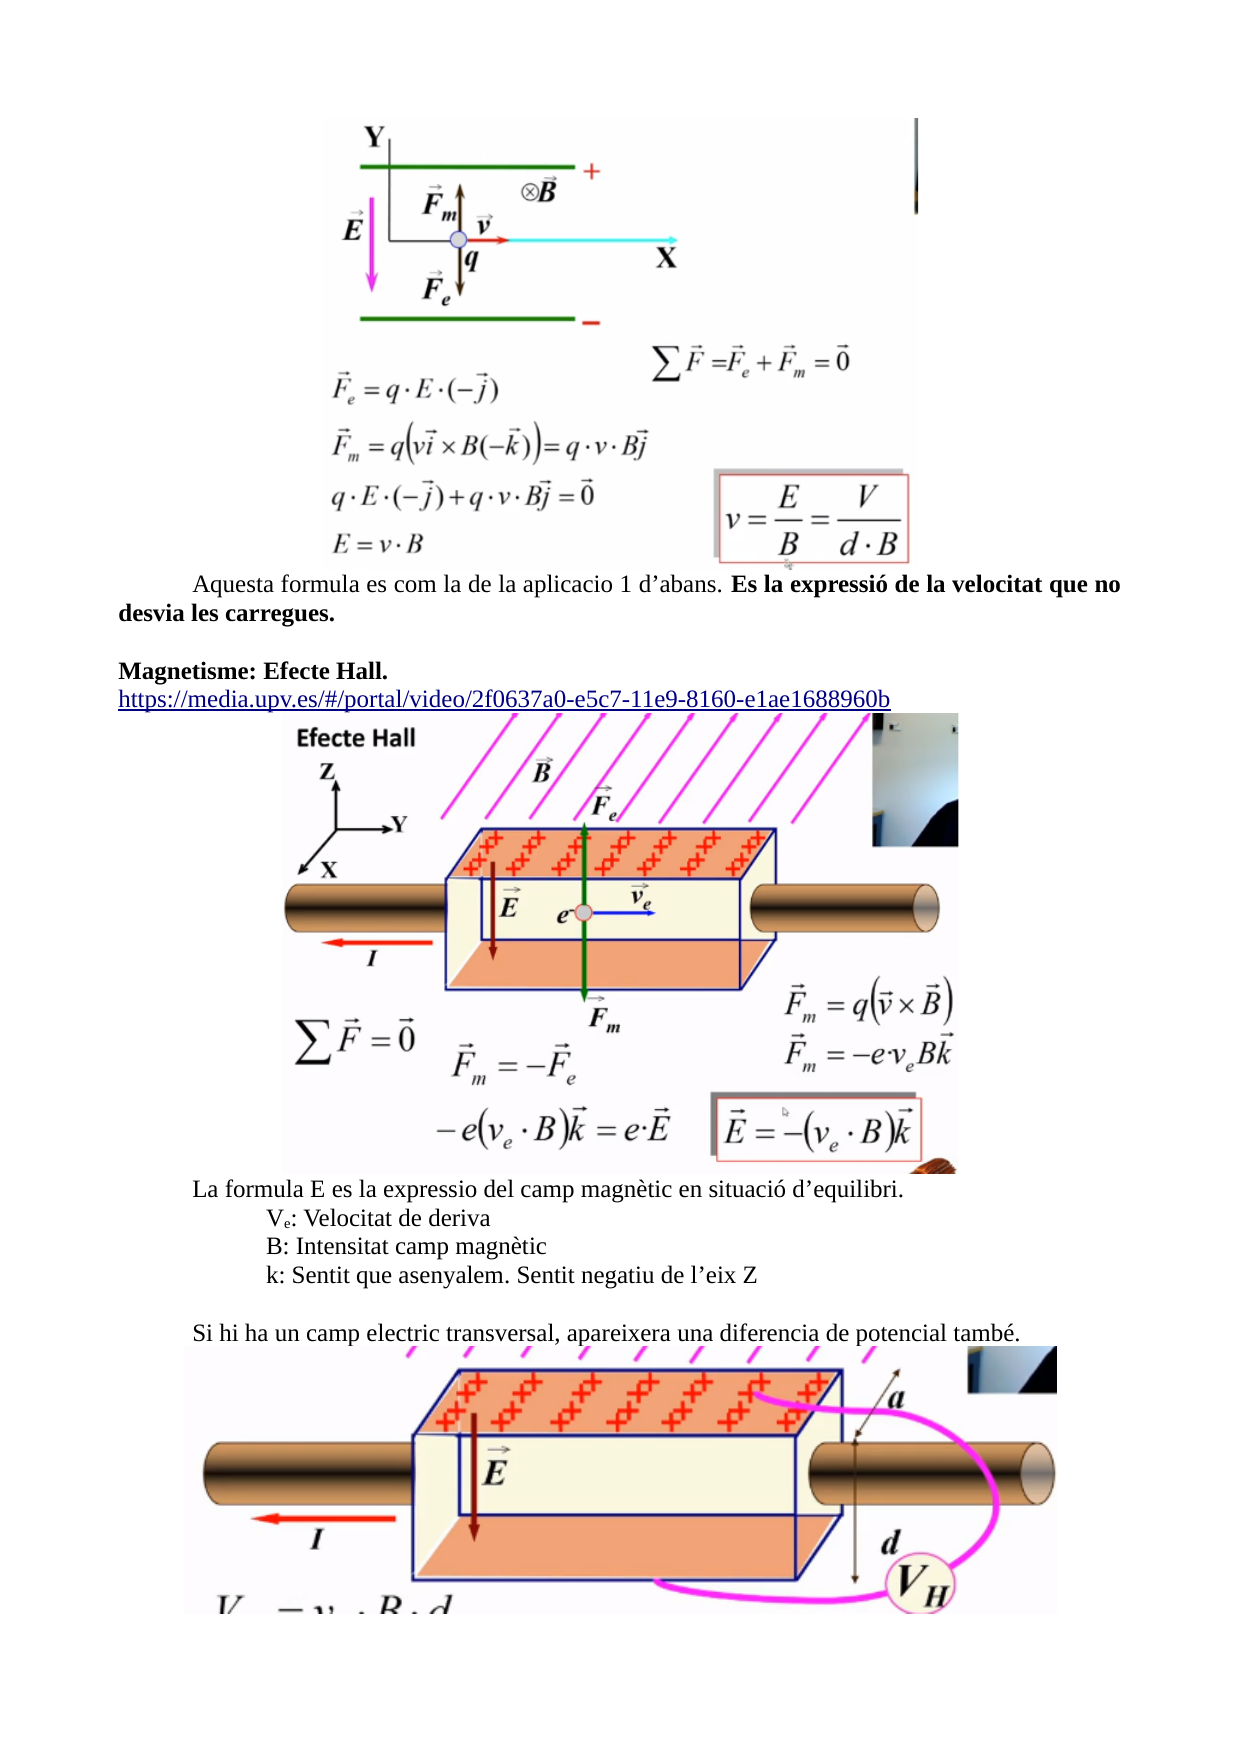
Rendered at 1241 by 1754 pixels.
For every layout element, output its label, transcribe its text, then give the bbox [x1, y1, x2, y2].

picture [322, 118, 919, 570]
text B: Intensitat camp magnètic [118, 1231, 1122, 1260]
picture [183, 1346, 1057, 1614]
text k: Sentit que asenyalem. Sentit negatiu de l’eix Z [118, 1260, 1122, 1289]
text https://media.upv.es/#/portal/video/2f0637a0-e5c7-11e9-8160-e1ae1688960b [118, 684, 1122, 713]
text Magnetisme: Efecte Hall. [118, 656, 1122, 684]
text Aquesta formula es com la de la aplicacio 1 d’abans. Es la expressió de la velocitat que no desvia les carregues. [118, 118, 1122, 627]
text La formula E es la expressio del camp magnètic en situació d’equilibri. [118, 713, 1122, 1203]
text Ve: Velocitat de deriva [118, 1203, 1122, 1231]
text Si hi ha un camp electric transversal, apareixera una diferencia de potencial també. [118, 1318, 1122, 1346]
picture [281, 713, 959, 1174]
